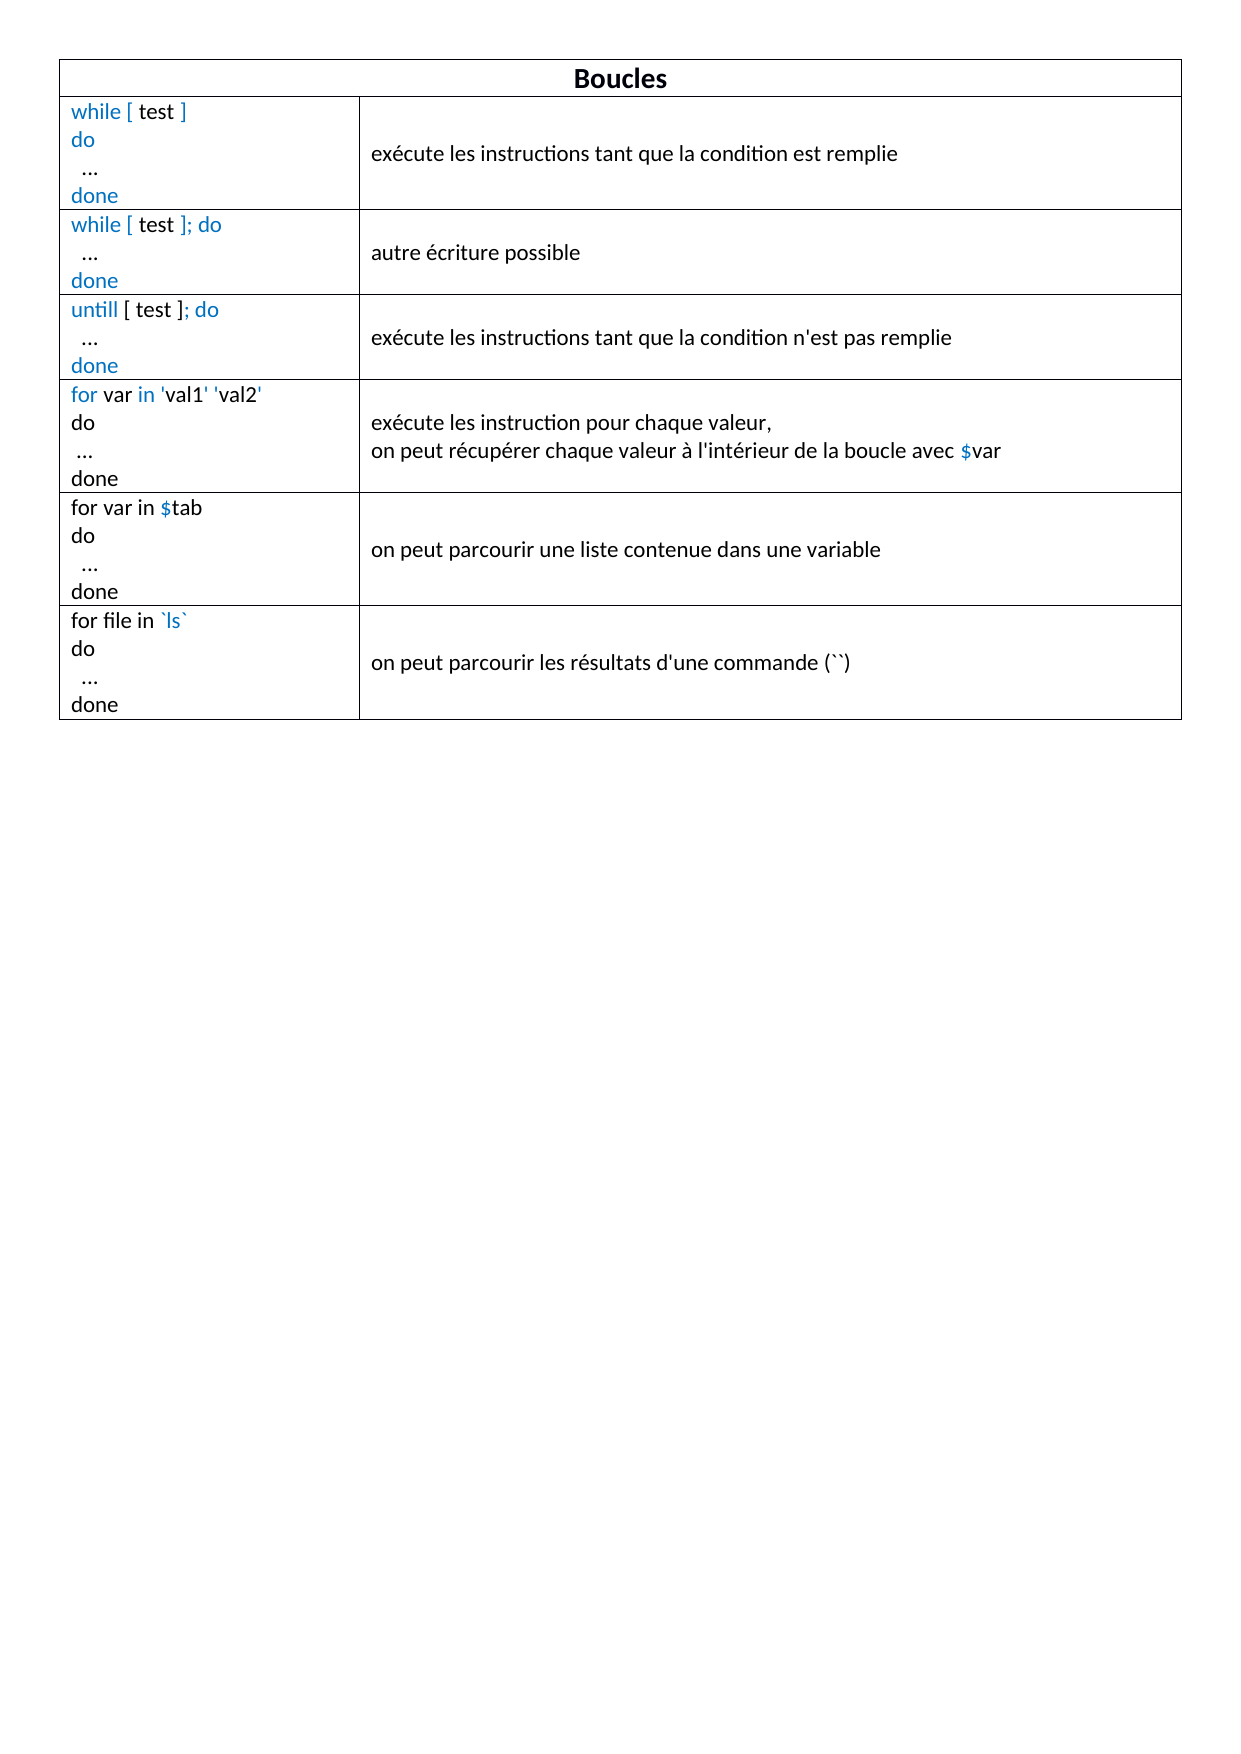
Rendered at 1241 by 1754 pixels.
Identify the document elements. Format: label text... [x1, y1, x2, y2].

table_cell while [ test ] do ... done [60, 97, 359, 209]
table_cell for var in $tab do ... done [60, 493, 359, 605]
table_cell for file in `ls` do ... done [60, 606, 359, 718]
table_cell exécute les instructions tant que la condition est remplie [360, 97, 1181, 209]
table_cell on peut parcourir les résultats d'une commande (``) [360, 606, 1181, 718]
table_cell untill [ test ]; do ... done [60, 295, 359, 379]
table_cell exécute les instructions tant que la condition n'est pas remplie [360, 295, 1181, 379]
table_cell autre écriture possible [360, 210, 1181, 294]
table_cell for var in 'val1' 'val2' do ... done [60, 380, 359, 492]
table_cell exécute les instruction pour chaque valeur, on peut récupérer chaque valeur à l'intérieur de la boucle avec $var [360, 380, 1181, 492]
table_cell on peut parcourir une liste contenue dans une variable [360, 493, 1181, 605]
table_cell while [ test ]; do ... done [60, 210, 359, 294]
table_header Boucles [60, 60, 1181, 96]
